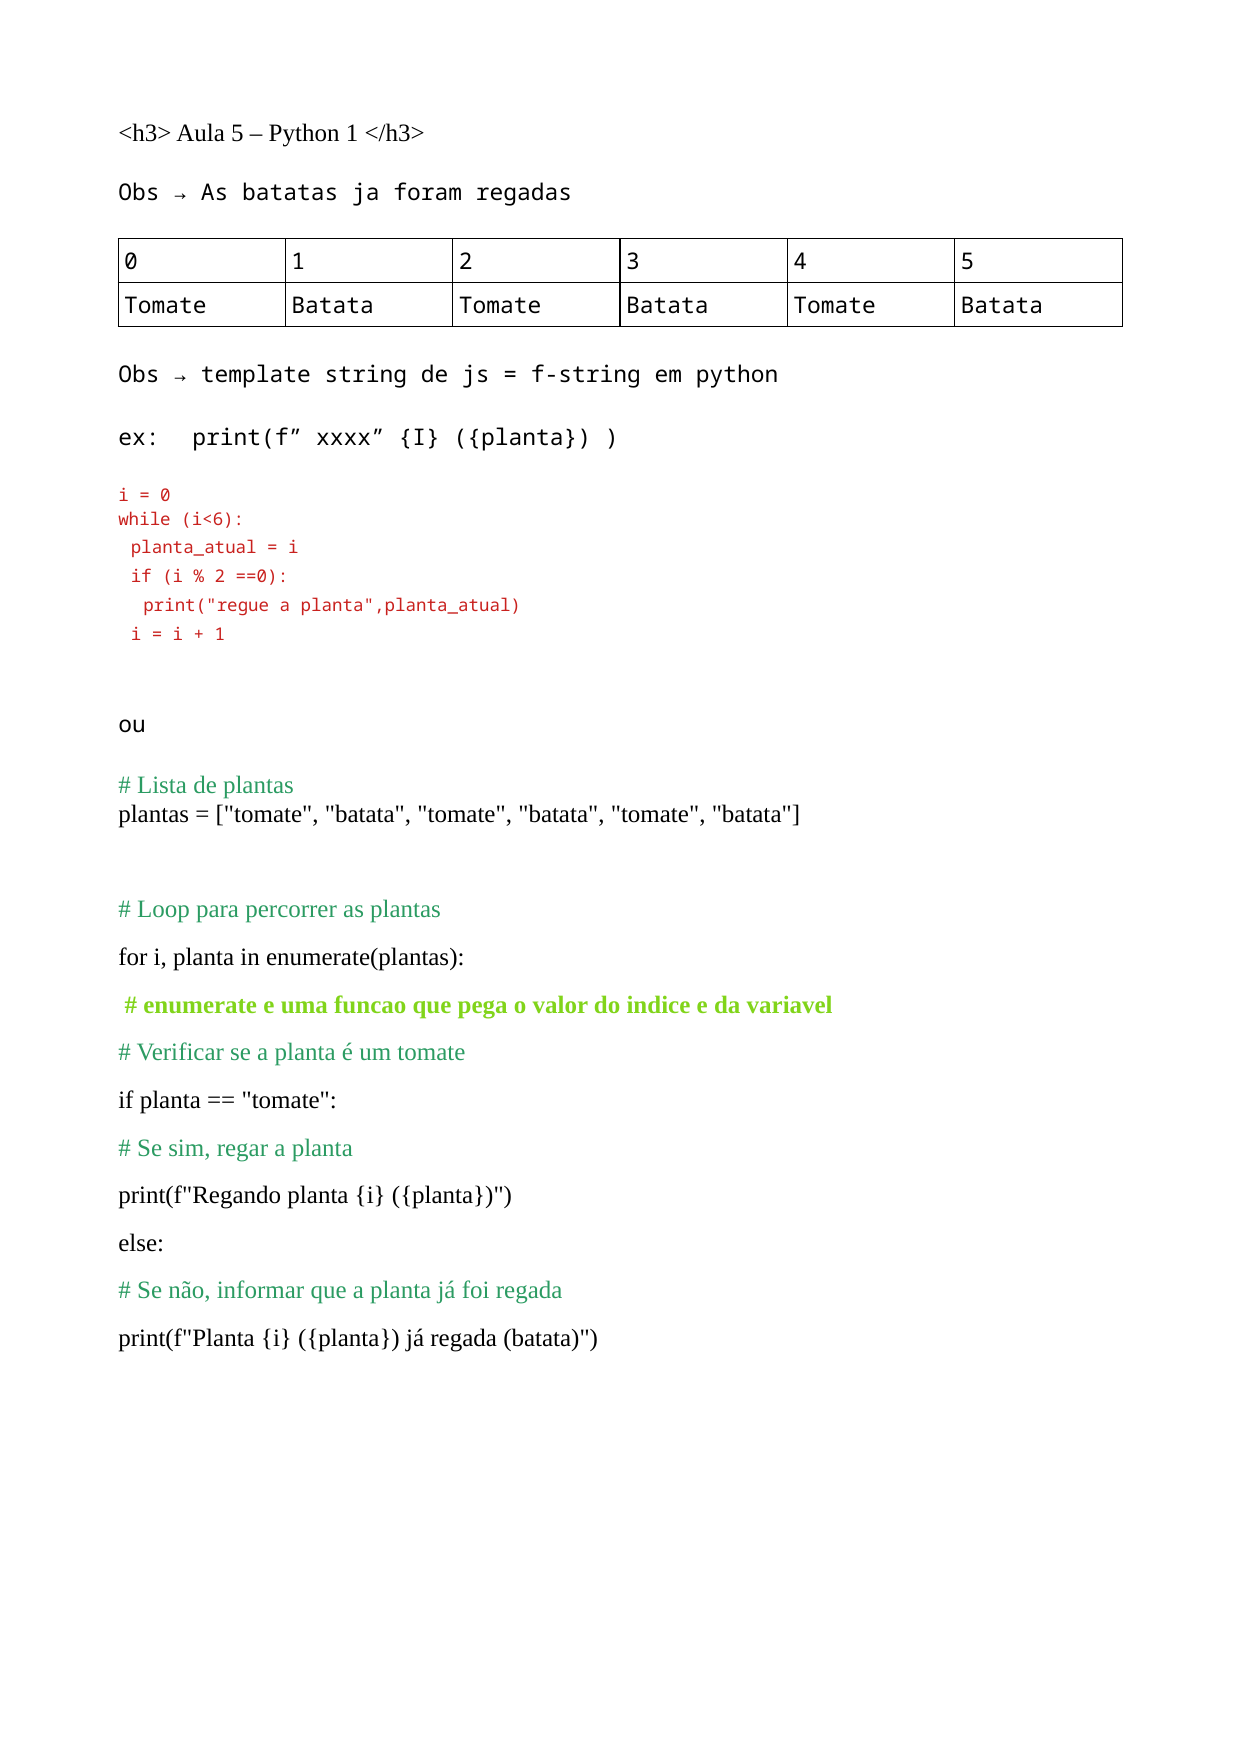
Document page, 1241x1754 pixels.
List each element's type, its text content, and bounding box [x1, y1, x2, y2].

table_header 1 [286, 239, 452, 282]
text # Se sim, regar a planta [118, 1133, 1122, 1161]
table_header 3 [621, 239, 787, 282]
text ou # Lista de plantas [118, 646, 1122, 799]
text else: [118, 1228, 1122, 1257]
text print("regue a planta",planta_atual) [118, 588, 1122, 617]
text <h3> Aula 5 – Python 1 </h3> [118, 118, 1122, 147]
text if (i % 2 ==0): [118, 559, 1122, 588]
text print(f"Regando planta {i} ({planta})") [118, 1180, 1122, 1209]
text while (i<6): [118, 507, 1122, 531]
text Obs → As batatas ja foram regadas [118, 176, 1122, 207]
text print(f"Planta {i} ({planta}) já regada (batata)") [118, 1323, 1122, 1352]
text if planta == "tomate": [118, 1085, 1122, 1114]
text # Verificar se a planta é um tomate [118, 1037, 1122, 1066]
text for i, planta in enumerate(plantas): [118, 942, 1122, 971]
text Obs → template string de js = f-string em python ex: print(f” xxxx” {I} ({planta}) ) i = 0 [118, 358, 1122, 507]
text plantas = ["tomate", "batata", "tomate", "batata", "tomate", "batata"] [118, 799, 1122, 828]
text # enumerate e uma funcao que pega o valor do indice e da variavel [118, 990, 1122, 1018]
table_cell Tomate [453, 283, 619, 326]
text i = i + 1 [118, 617, 1122, 646]
table_header 2 [453, 239, 619, 282]
table_header 0 [119, 239, 285, 282]
table_header 5 [955, 239, 1122, 282]
table_cell Tomate [119, 283, 285, 326]
table_cell Batata [286, 283, 452, 326]
text # Loop para percorrer as plantas [118, 894, 1122, 923]
table_cell Batata [621, 283, 787, 326]
text # Se não, informar que a planta já foi regada [118, 1275, 1122, 1304]
table_cell Batata [955, 283, 1122, 326]
text planta_atual = i [118, 531, 1122, 559]
table_cell Tomate [788, 283, 954, 326]
table_header 4 [788, 239, 954, 282]
